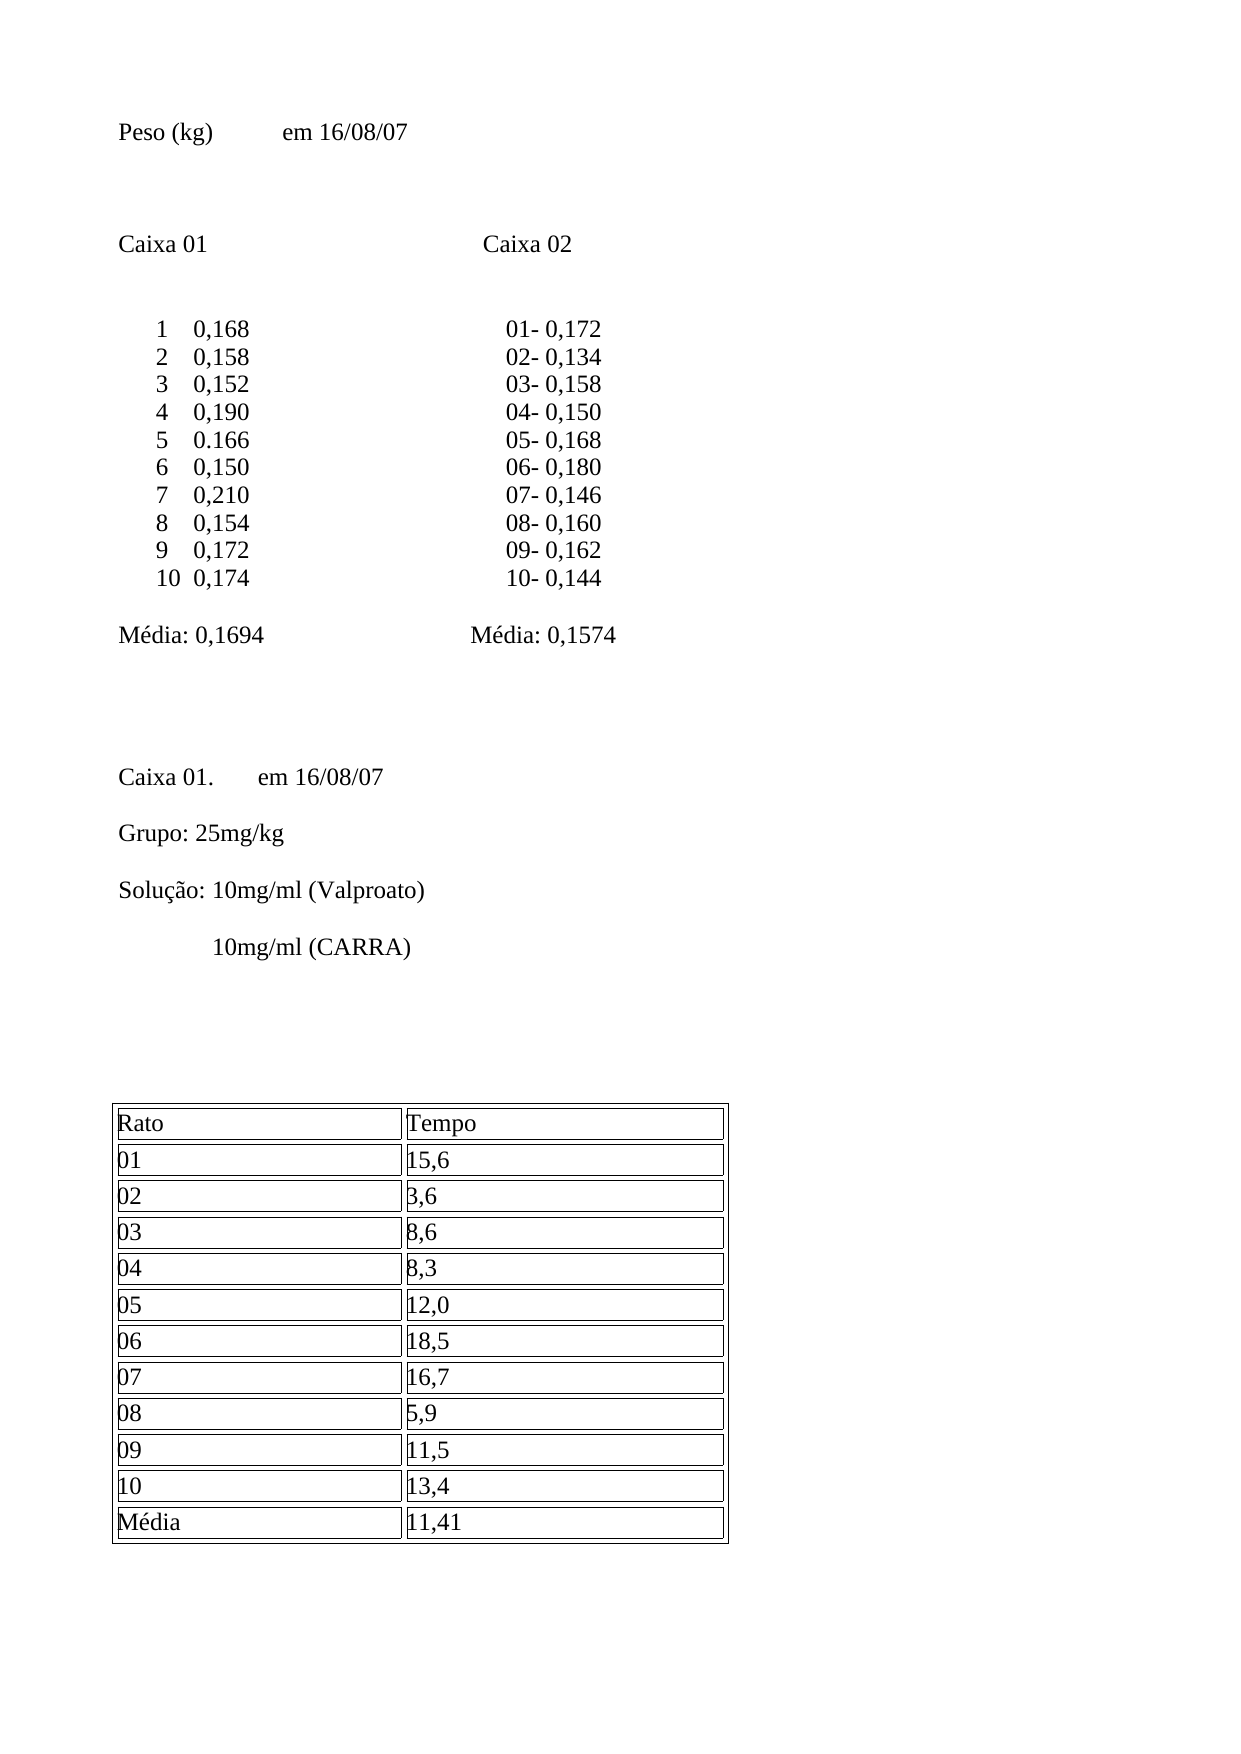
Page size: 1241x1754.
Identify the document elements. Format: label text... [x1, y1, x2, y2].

table_cell 13,4 [404, 1465, 726, 1501]
table_cell 16,7 [404, 1356, 726, 1392]
list 0,210 07- 0,146 [156, 481, 1122, 509]
table_cell 11,41 [404, 1501, 726, 1537]
list 0,174 10- 0,144 [156, 564, 1122, 592]
text Caixa 01. em 16/08/07 [118, 763, 1122, 790]
list 0,190 04- 0,150 [156, 398, 1122, 426]
table_header Rato [115, 1104, 404, 1139]
table_cell 05 [115, 1284, 404, 1320]
list 0,150 06- 0,180 [156, 453, 1122, 481]
text Caixa 01 Caixa 02 [118, 230, 1122, 286]
list 0,172 09- 0,162 [156, 537, 1122, 564]
table_cell 02 [115, 1175, 404, 1211]
list 0.166 05- 0,168 [156, 426, 1122, 453]
list 0,158 02- 0,134 [156, 343, 1122, 370]
list 0,168 01- 0,172 [156, 315, 1122, 343]
text 10mg/ml (CARRA) [118, 933, 1122, 961]
table_cell 06 [115, 1320, 404, 1356]
text Média: 0,1694 Média: 0,1574 [118, 621, 1122, 677]
table_cell 08 [115, 1393, 404, 1429]
table_cell 8,6 [404, 1211, 726, 1247]
table_cell 11,5 [404, 1429, 726, 1465]
table_cell 8,3 [404, 1248, 726, 1284]
list 0,154 08- 0,160 [156, 509, 1122, 537]
text Grupo: 25mg/kg [118, 819, 1122, 847]
table_cell 12,0 [404, 1284, 726, 1320]
text Peso (kg) em 16/08/07 [118, 118, 1122, 201]
table_header Tempo [404, 1104, 726, 1139]
table_cell 18,5 [404, 1320, 726, 1356]
list 0,152 03- 0,158 [156, 370, 1122, 398]
table_cell 04 [115, 1248, 404, 1284]
table_cell 3,6 [404, 1175, 726, 1211]
table_cell 03 [115, 1211, 404, 1247]
table_cell Média [115, 1501, 404, 1537]
table_cell 07 [115, 1356, 404, 1392]
table_cell 09 [115, 1429, 404, 1465]
table_cell 10 [115, 1465, 404, 1501]
table_cell 15,6 [404, 1139, 726, 1175]
text Solução: 10mg/ml (Valproato) [118, 876, 1122, 904]
table_cell 5,9 [404, 1393, 726, 1429]
table_cell 01 [115, 1139, 404, 1175]
